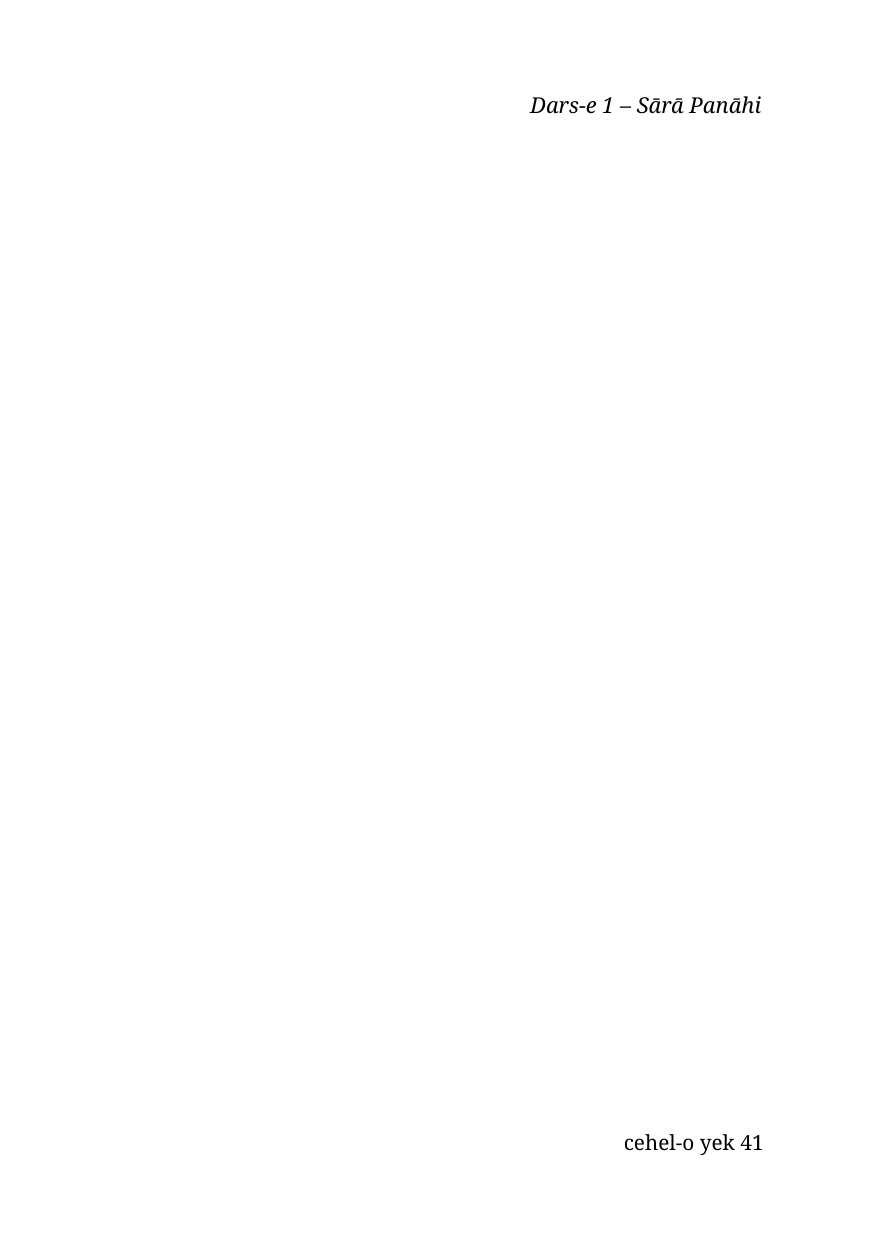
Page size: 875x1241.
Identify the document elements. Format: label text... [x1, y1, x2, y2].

text cehel-o yek 41 [111, 1128, 763, 1157]
